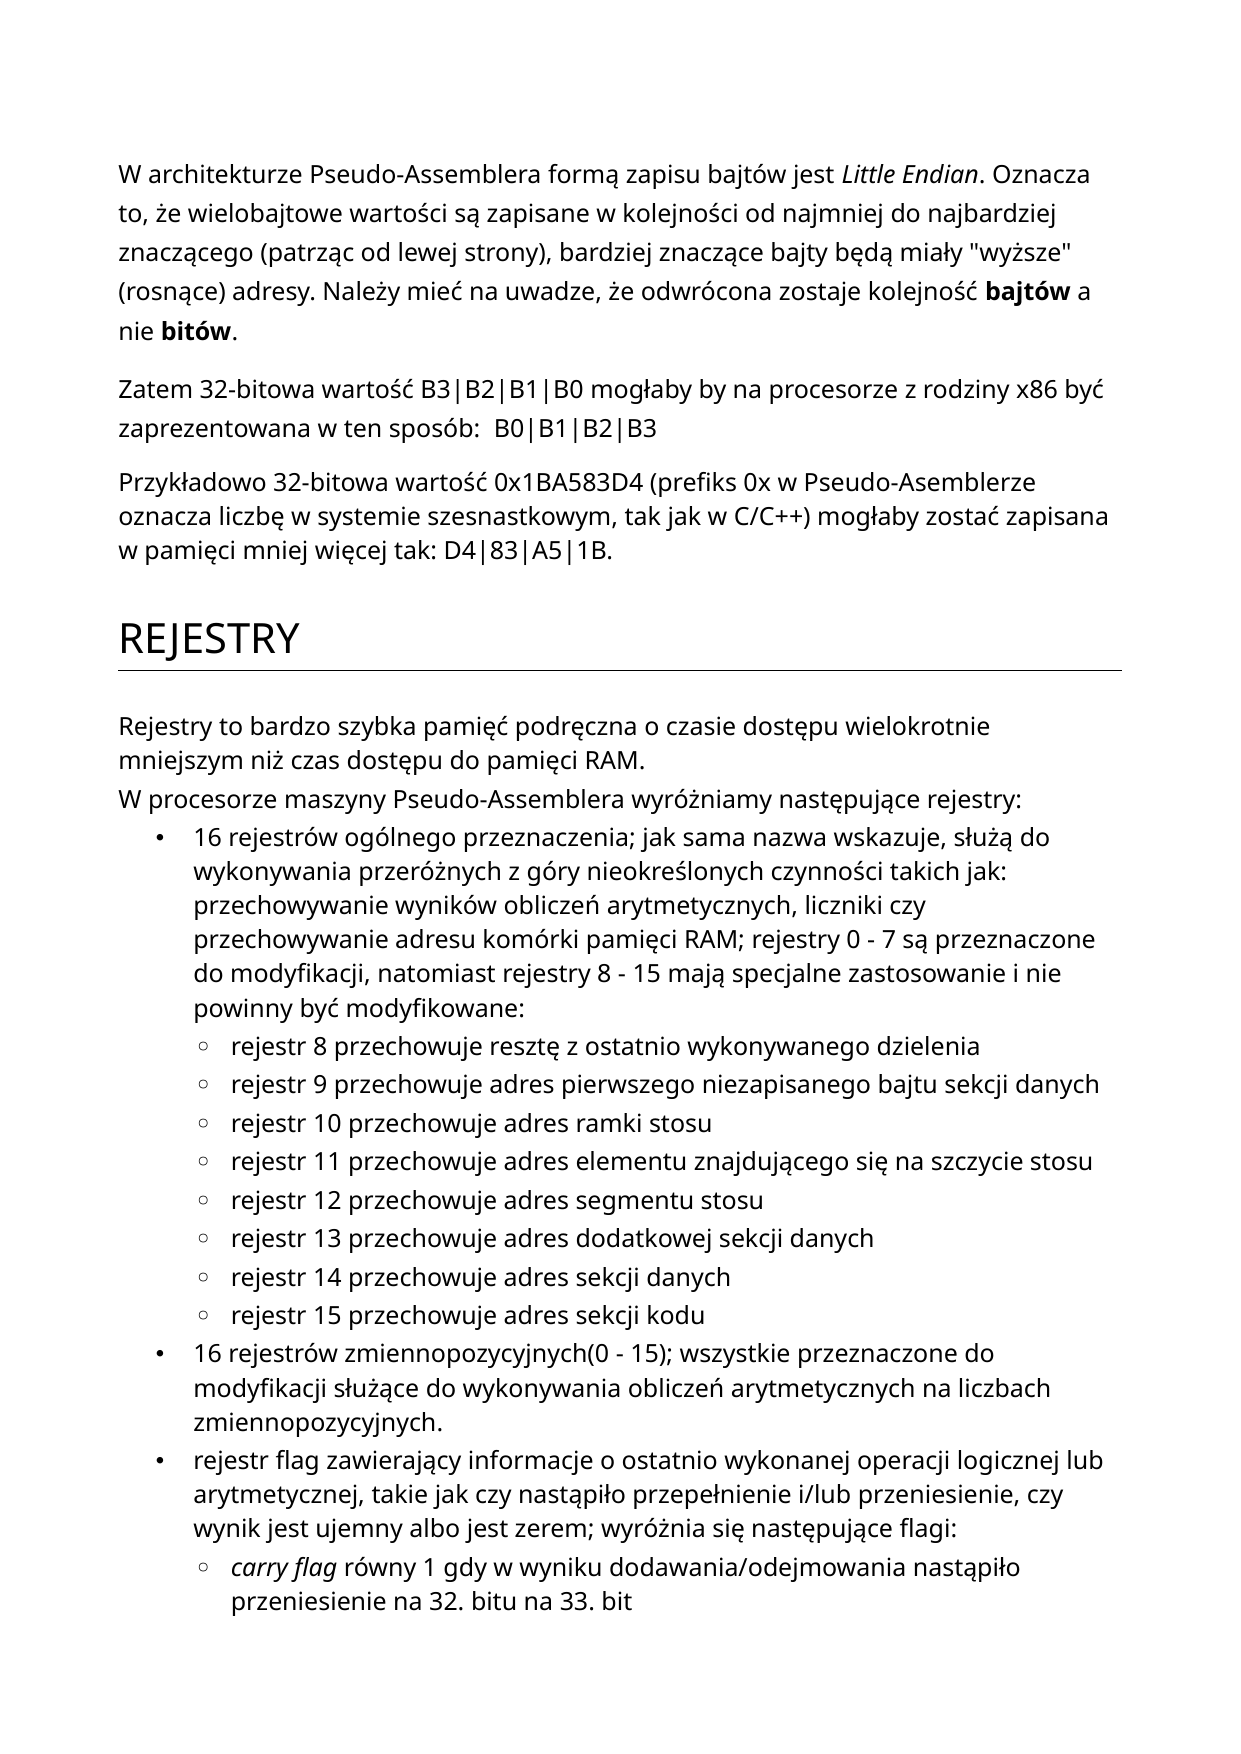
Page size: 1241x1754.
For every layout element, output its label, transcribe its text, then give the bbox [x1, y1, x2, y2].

list carry flag równy 1 gdy w wyniku dodawania/odejmowania nastąpiło przeniesienie na 32. bitu na 33. bit [193, 1549, 1122, 1622]
text Zatem 32-bitowa wartość B3|B2|B1|B0 mogłaby by na procesorze z rodziny x86 być zaprezentowana w ten sposób: B0|B1|B2|B3 [118, 371, 1122, 444]
list rejestr 9 przechowuje adres pierwszego niezapisanego bajtu sekcji danych [193, 1067, 1122, 1106]
list rejestr 13 przechowuje adres dodatkowej sekcji danych [193, 1221, 1122, 1259]
list rejestr 10 przechowuje adres ramki stosu [193, 1106, 1122, 1144]
text W architekturze Pseudo-Assemblera formą zapisu bajtów jest Little Endian. Oznacza to, że wielobajtowe wartości są zapisane w kolejności od najmniej do najbardziej znaczącego (patrząc od lewej strony), bardziej znaczące bajty będą miały "wyższe" (rosnące) adresy. Należy mieć na uwadze, że odwrócona zostaje kolejność bajtów a nie bitów. [118, 157, 1122, 352]
list 16 rejestrów ogólnego przeznaczenia; jak sama nazwa wskazuje, służą do wykonywania przeróżnych z góry nieokreślonych czynności takich jak: przechowywanie wyników obliczeń arytmetycznych, liczniki czy przechowywanie adresu komórki pamięci RAM; rejestry 0 - 7 są przeznaczone do modyfikacji, natomiast rejestry 8 - 15 mają specjalne zastosowanie i nie powinny być modyfikowane: [156, 820, 1122, 1029]
text Przykładowo 32-bitowa wartość 0x1BA583D4 (prefiks 0x w Pseudo-Asemblerze oznacza liczbę w systemie szesnastkowym, tak jak w C/C++) mogłaby zostać zapisana w pamięci mniej więcej tak: D4|83|A5|1B. [118, 464, 1122, 571]
text W procesorze maszyny Pseudo-Assemblera wyróżniamy następujące rejestry: [118, 781, 1122, 820]
list rejestr 8 przechowuje resztę z ostatnio wykonywanego dzielenia [193, 1029, 1122, 1067]
list rejestr 15 przechowuje adres sekcji kodu [193, 1298, 1122, 1336]
text REJESTRY [118, 609, 1122, 670]
list 16 rejestrów zmiennopozycyjnych(0 - 15); wszystkie przeznaczone do modyfikacji służące do wykonywania obliczeń arytmetycznych na liczbach zmiennopozycyjnych. [156, 1336, 1122, 1443]
list rejestr 11 przechowuje adres elementu znajdującego się na szczycie stosu [193, 1144, 1122, 1182]
list rejestr 12 przechowuje adres segmentu stosu [193, 1182, 1122, 1221]
list rejestr flag zawierający informacje o ostatnio wykonanej operacji logicznej lub arytmetycznej, takie jak czy nastąpiło przepełnienie i/lub przeniesienie, czy wynik jest ujemny albo jest zerem; wyróżnia się następujące flagi: [156, 1443, 1122, 1549]
list rejestr 14 przechowuje adres sekcji danych [193, 1259, 1122, 1298]
text Rejestry to bardzo szybka pamięć podręczna o czasie dostępu wielokrotnie mniejszym niż czas dostępu do pamięci RAM. [118, 709, 1122, 781]
